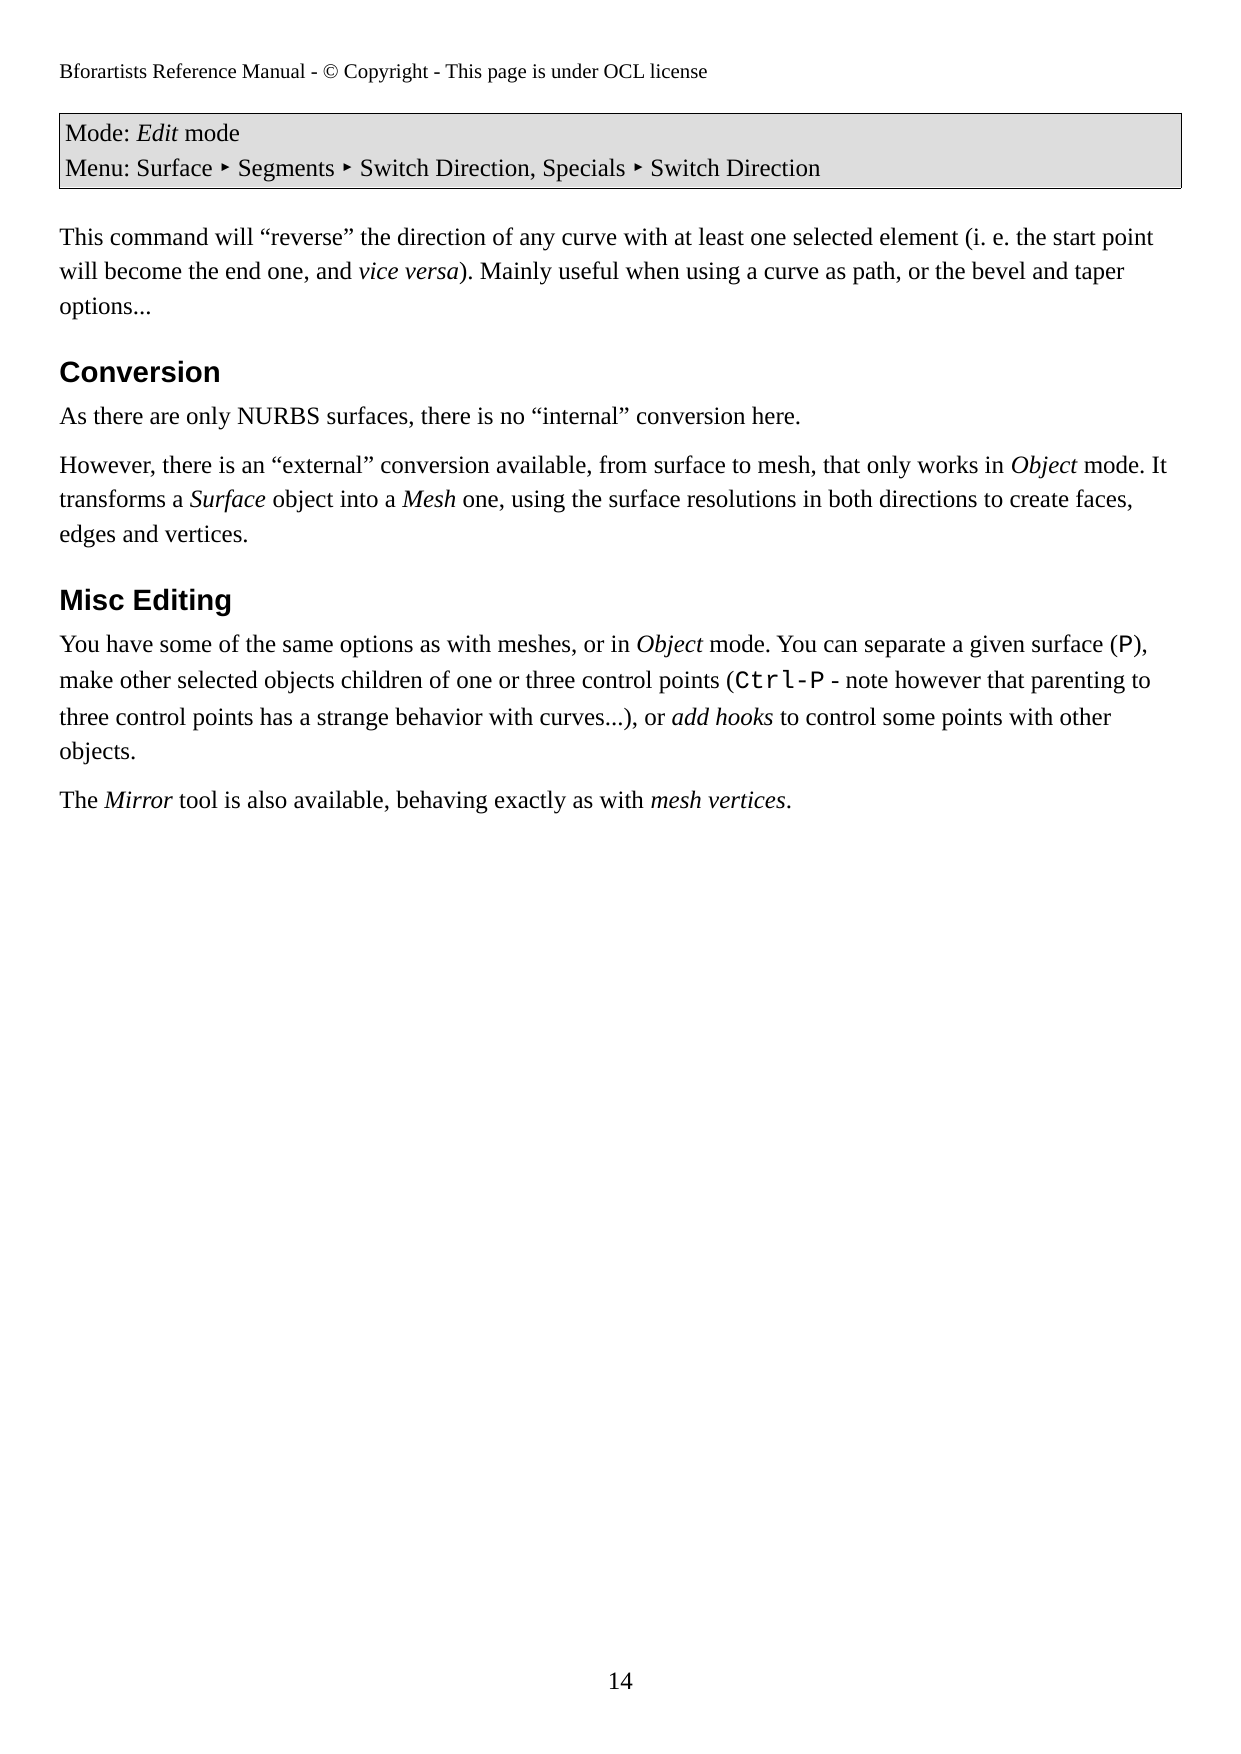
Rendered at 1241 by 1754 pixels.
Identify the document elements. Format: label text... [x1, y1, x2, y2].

subtitle Conversion [59, 354, 1181, 388]
text You have some of the same options as with meshes, or in Object mode. You can separate a given surface (P), make other selected objects children of one or three control points (Ctrl-P - note however that parenting to three control points has a strange behavior with curves...), or add hooks to control some points with other objects. [59, 629, 1181, 765]
text The Mirror tool is also available, behaving exactly as with mesh vertices. [59, 785, 1181, 814]
text This command will “reverse” the direction of any curve with at least one selected element (i. e. the start point will become the end one, and vice versa). Mainly useful when using a curve as path, or the bevel and taper options... [59, 222, 1181, 320]
subtitle Misc Editing [59, 582, 1181, 616]
table_cell Mode: Edit mode Menu: Surface ‣ Segments ‣ Switch Direction, Specials ‣ Switch Direction [60, 114, 1181, 187]
text However, there is an “external” conversion available, from surface to mesh, that only works in Object mode. It transforms a Surface object into a Mesh one, using the surface resolutions in both directions to create faces, edges and vertices. [59, 450, 1181, 548]
text As there are only NURBS surfaces, there is no “internal” conversion here. [59, 401, 1181, 429]
